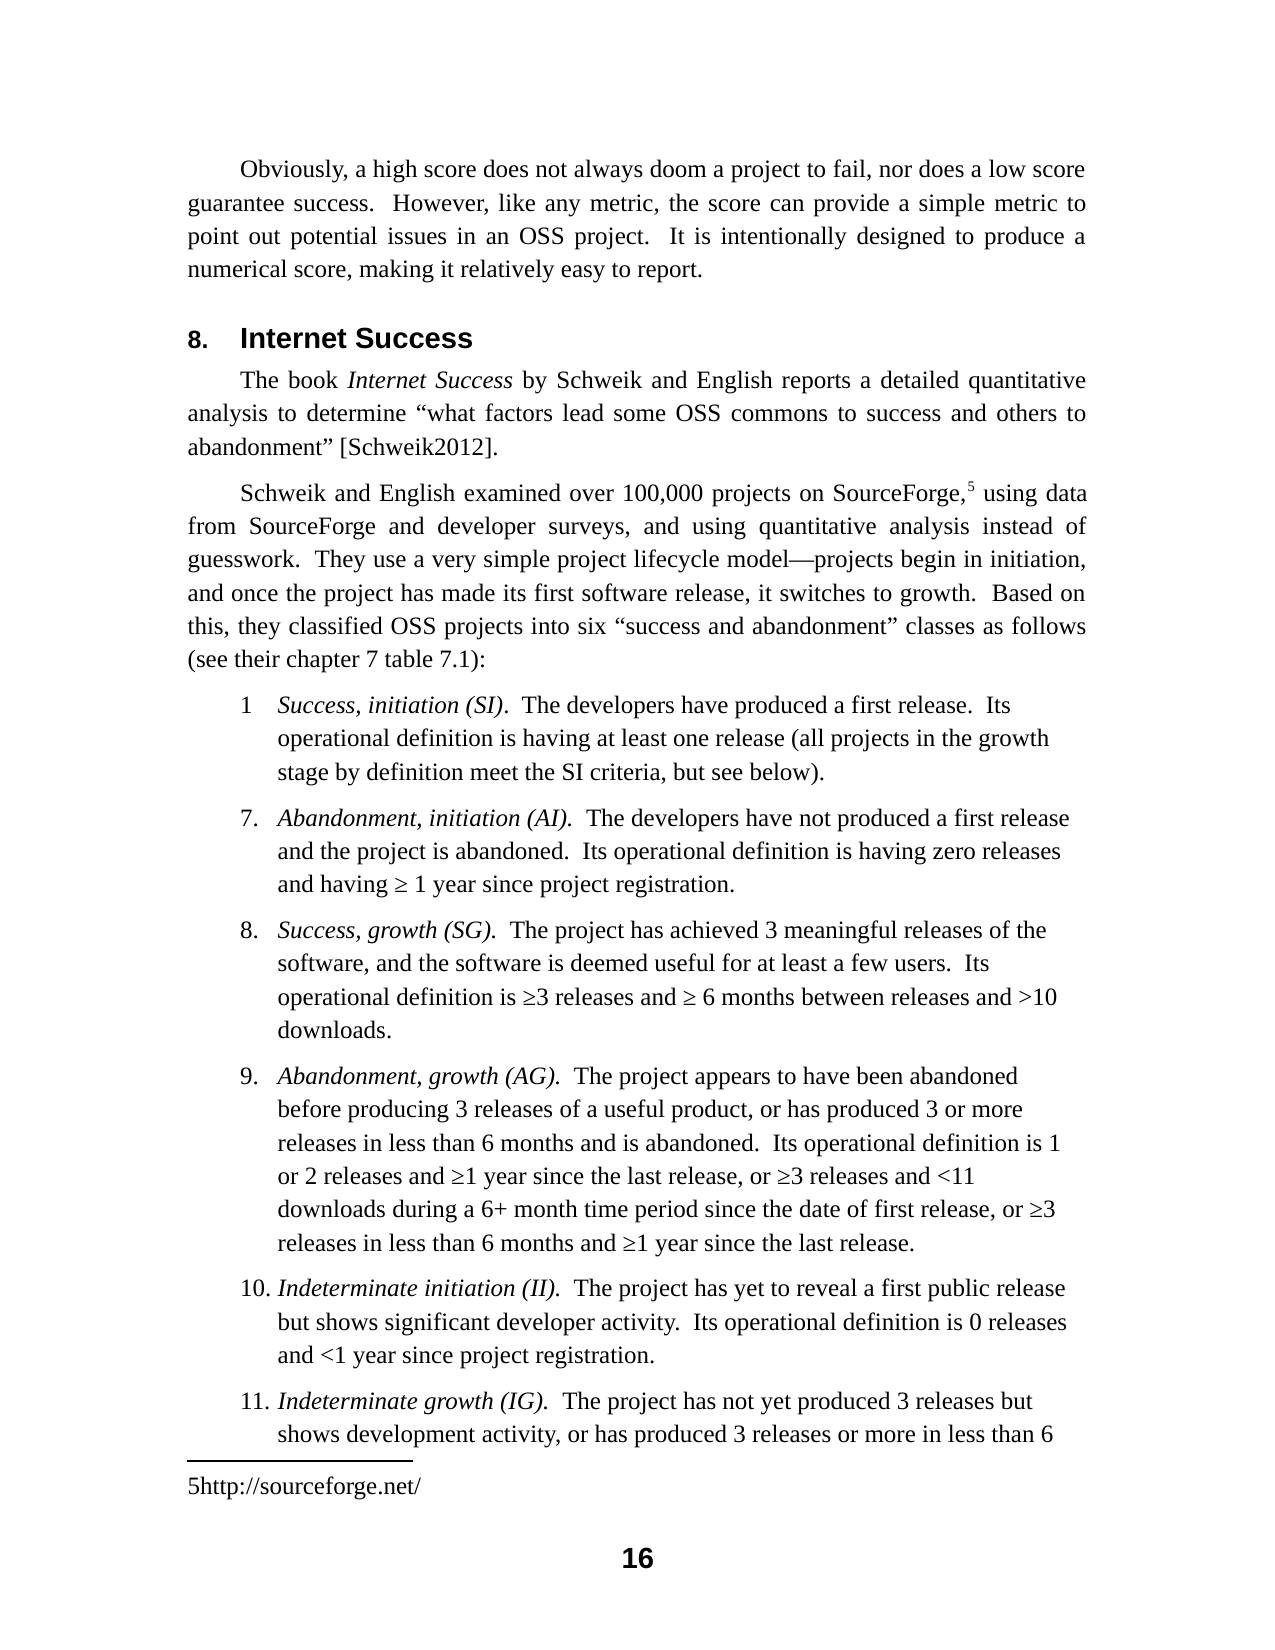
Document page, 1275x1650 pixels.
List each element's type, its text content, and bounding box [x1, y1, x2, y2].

text http://sourceforge.net/ [187, 1467, 1087, 1500]
list Abandonment, initiation (AI). The developers have not produced a first release and the project is abandoned. Its operational definition is having zero releases and having ≥ 1 year since project registration. [240, 798, 1087, 898]
list Indeterminate initiation (II). The project has yet to reveal a first public release but shows significant developer activity. Its operational definition is 0 releases and <1 year since project registration. [240, 1269, 1087, 1369]
list Abandonment, growth (AG). The project appears to have been abandoned before producing 3 releases of a useful product, or has produced 3 or more releases in less than 6 months and is abandoned. Its operational definition is 1 or 2 releases and ≥1 year since the last release, or ≥3 releases and <11 downloads during a 6+ month time period since the date of first release, or ≥3 releases in less than 6 months and ≥1 year since the last release. [240, 1056, 1087, 1256]
list Success, growth (SG). The project has achieved 3 meaningful releases of the software, and the software is deemed useful for at least a few users. Its operational definition is ≥3 releases and ≥ 6 months between releases and >10 downloads. [240, 911, 1087, 1044]
text Schweik and English examined over 100,000 projects on SourceForge, using data from SourceForge and developer surveys, and using quantitative analysis instead of guesswork. They use a very simple project lifecycle model—projects begin in initiation, and once the project has made its first software release, it switches to growth. Based on this, they classified OSS projects into six “success and abandonment” classes as follows (see their chapter 7 table 7.1): [187, 473, 1087, 673]
list Indeterminate growth (IG). The project has not yet produced 3 releases but shows development activity, or has produced 3 releases or more in less than 6 [240, 1381, 1087, 1448]
text Obviously, a high score does not always doom a project to fail, nor does a low score guarantee success. However, like any metric, the score can provide a simple metric to point out potential issues in an OSS project. It is intentionally designed to produce a numerical score, making it relatively easy to report. [187, 150, 1087, 283]
subtitle Internet Success [187, 321, 1087, 354]
list Success, initiation (SI). The developers have produced a first release. Its operational definition is having at least one release (all projects in the growth stage by definition meet the SI criteria, but see below). [240, 686, 1087, 786]
text The book Internet Success by Schweik and English reports a detailed quantitative analysis to determine “what factors lead some OSS commons to success and others to abandonment” [Schweik2012]. [187, 361, 1087, 461]
